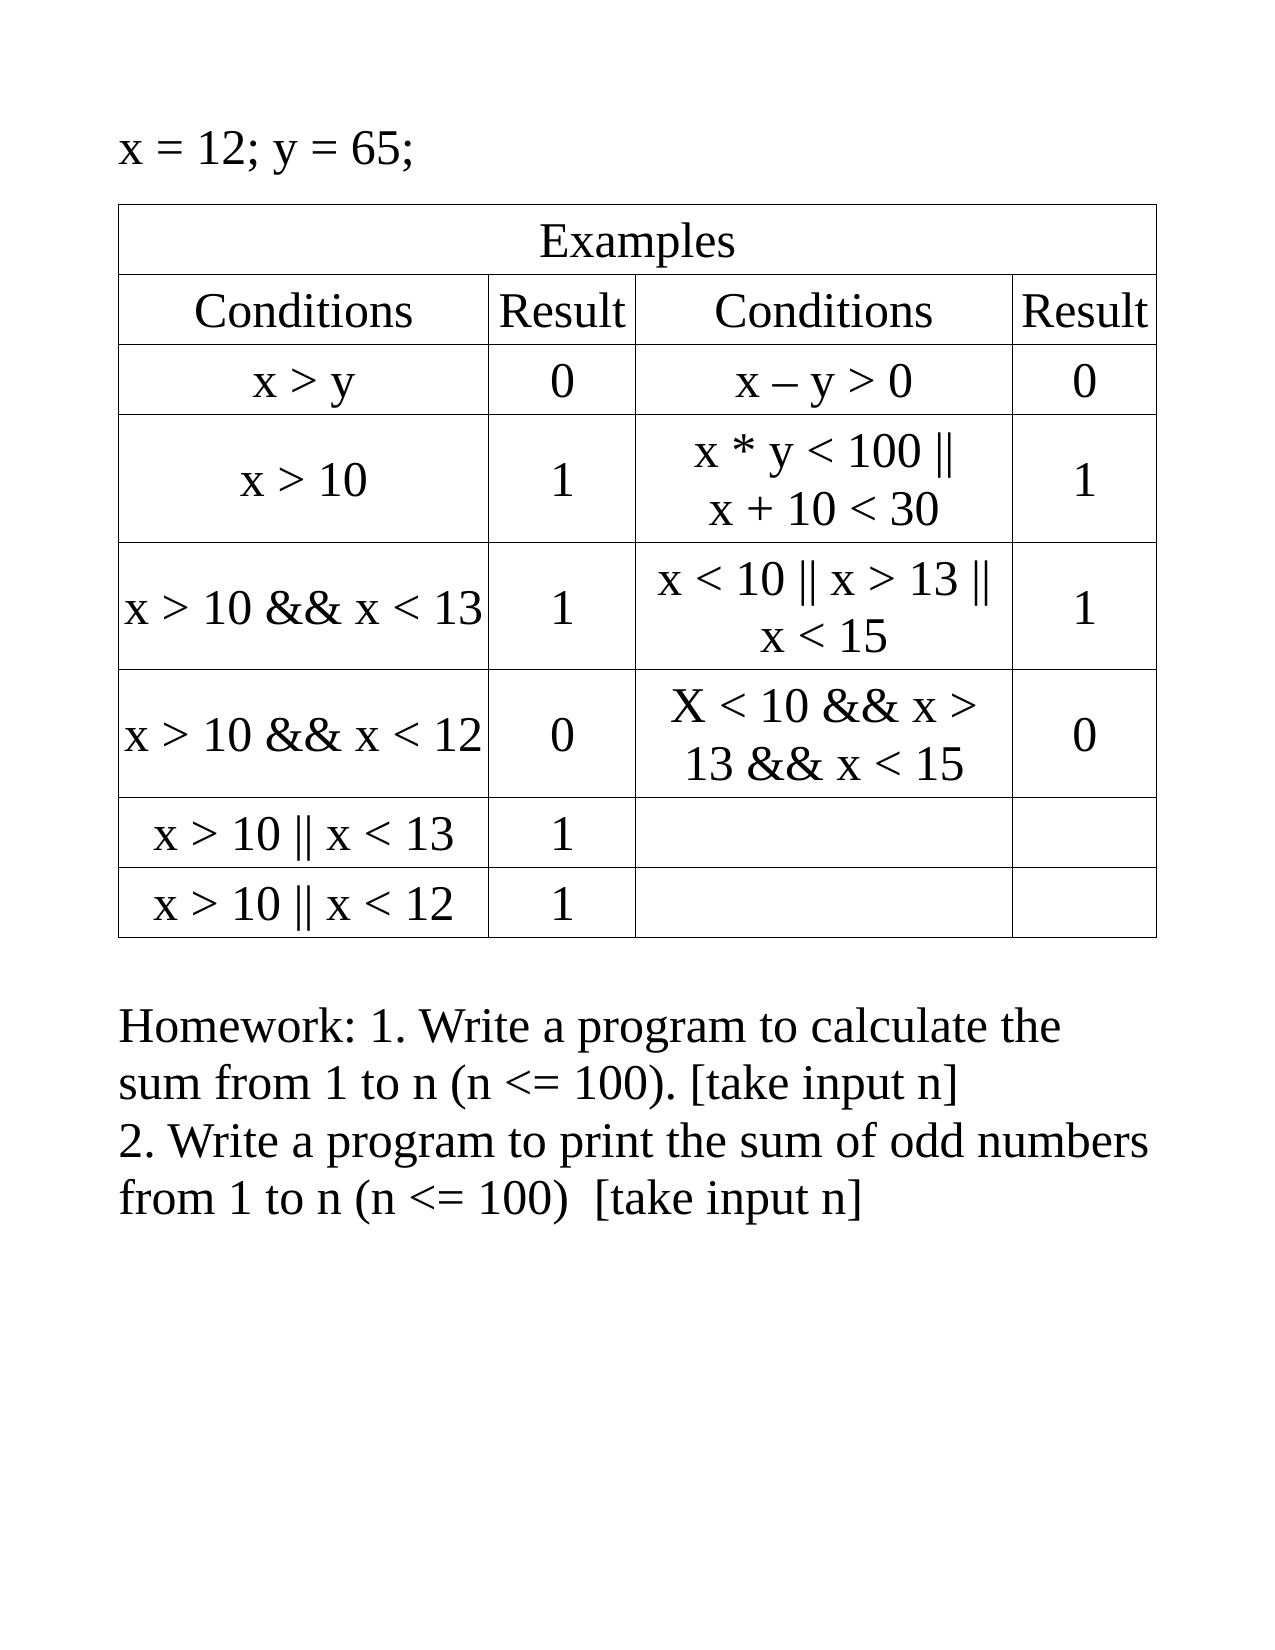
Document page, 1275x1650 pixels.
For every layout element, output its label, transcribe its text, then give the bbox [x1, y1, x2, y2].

table_cell Result [1013, 275, 1156, 344]
table_cell 0 [489, 345, 635, 414]
table_cell 0 [489, 670, 635, 797]
table_cell X < 10 && x > 13 && x < 15 [636, 670, 1012, 797]
table_cell 1 [489, 543, 635, 669]
table_cell [1013, 798, 1156, 867]
text 2. Write a program to print the sum of odd numbers from 1 to n (n <= 100) [take input n] [118, 1110, 1157, 1225]
table_cell 1 [489, 868, 635, 937]
table_cell x * y < 100 || x + 10 < 30 [636, 415, 1012, 542]
table_cell 0 [1013, 670, 1156, 797]
table_cell x > y [119, 345, 488, 414]
table_cell [1013, 868, 1156, 937]
table_cell 1 [489, 798, 635, 867]
table_cell 0 [1013, 345, 1156, 414]
text Homework: 1. Write a program to calculate the sum from 1 to n (n <= 100). [take input n] [118, 995, 1157, 1110]
table_cell x < 10 || x > 13 || x < 15 [636, 543, 1012, 669]
table_cell x – y > 0 [636, 345, 1012, 414]
table_cell x > 10 || x < 12 [119, 868, 488, 937]
table_cell Result [489, 275, 635, 344]
table_cell Conditions [636, 275, 1012, 344]
table_cell 1 [489, 415, 635, 542]
table_cell 1 [1013, 543, 1156, 669]
table_cell x > 10 && x < 13 [119, 543, 488, 669]
table_cell x > 10 && x < 12 [119, 670, 488, 797]
table_cell x > 10 || x < 13 [119, 798, 488, 867]
table_cell x > 10 [119, 415, 488, 542]
table_cell [636, 868, 1012, 937]
table_cell Conditions [119, 275, 488, 344]
table_cell [636, 798, 1012, 867]
table_header Examples [119, 205, 1156, 274]
table_cell 1 [1013, 415, 1156, 542]
text x = 12; y = 65; [118, 118, 1157, 176]
